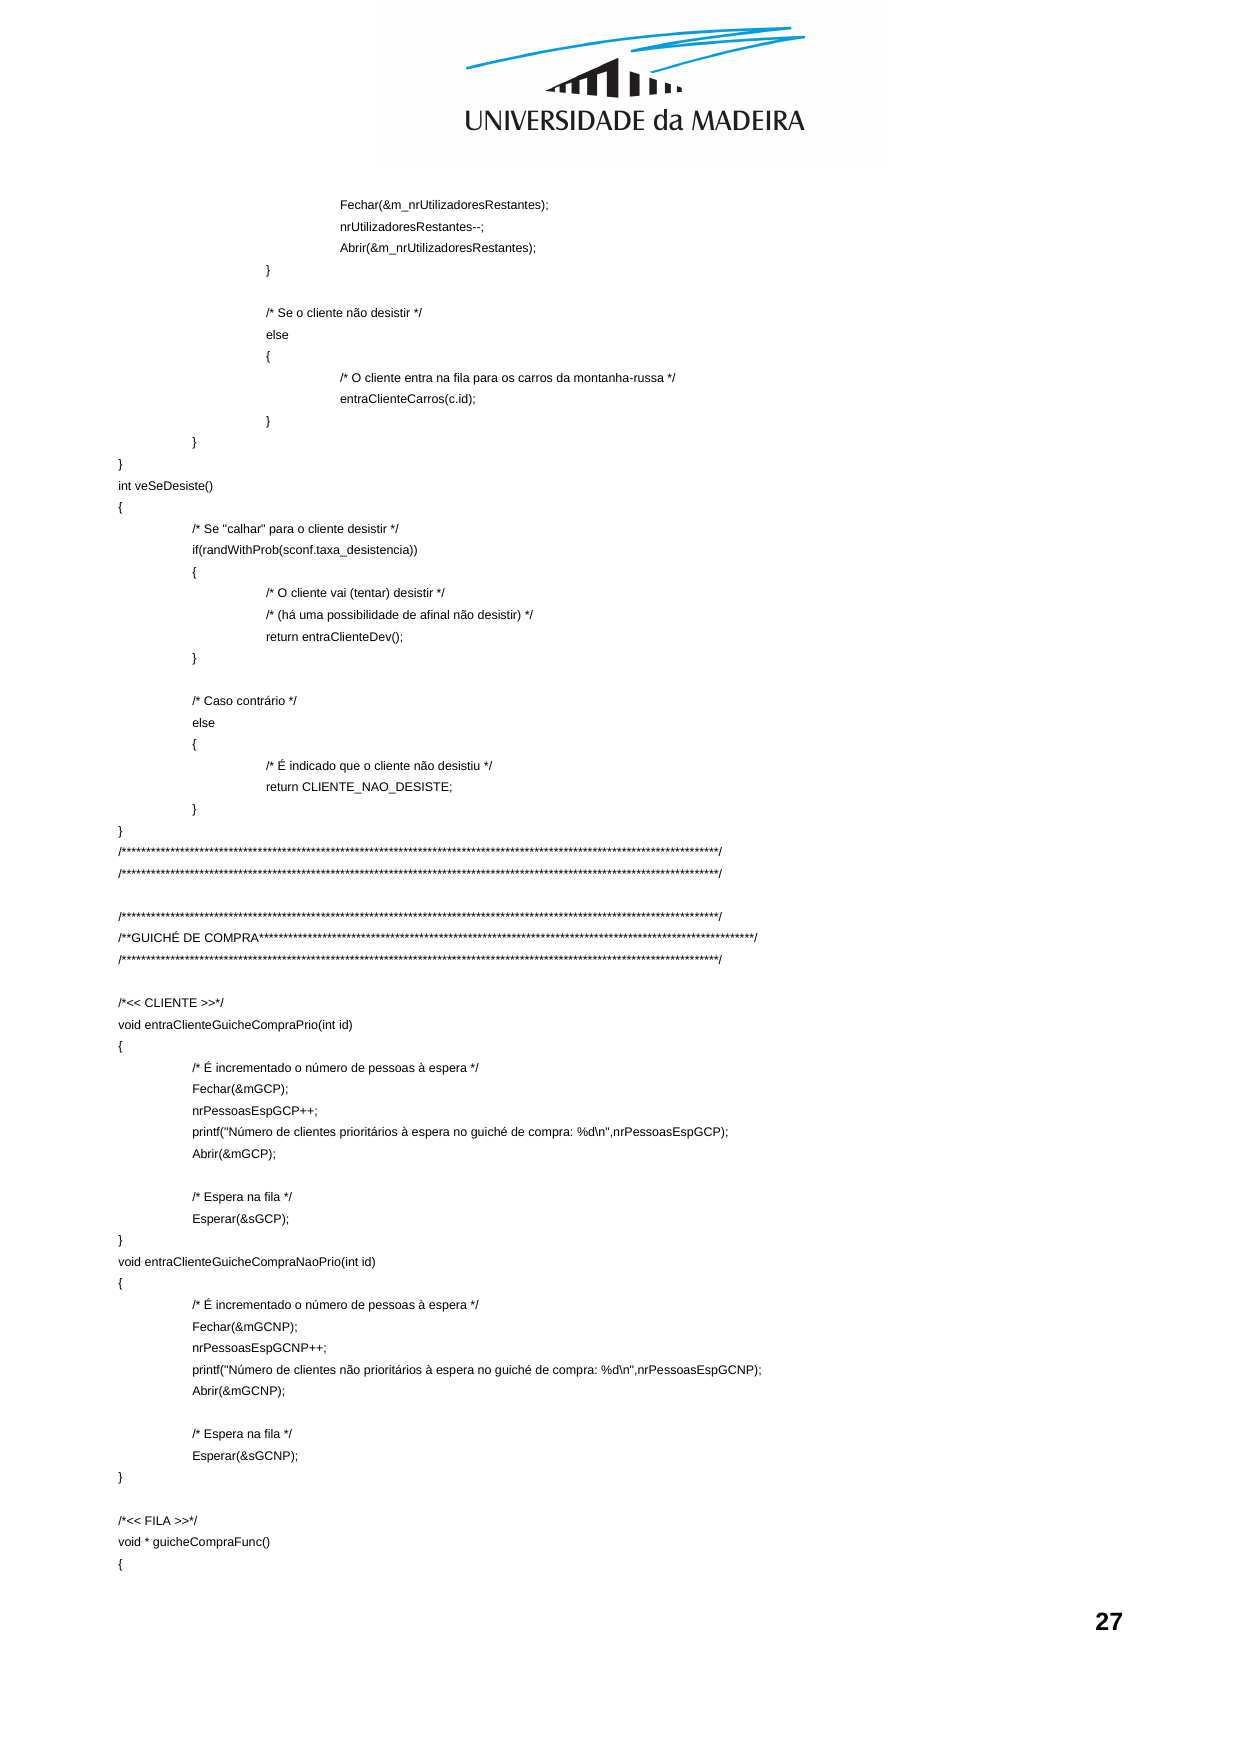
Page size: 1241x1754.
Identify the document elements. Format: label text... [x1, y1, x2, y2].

text } [118, 413, 1123, 428]
text nrUtilizadoresRestantes--; [118, 219, 1123, 234]
text /* Espera na fila */ [118, 1190, 1123, 1204]
text { [118, 1276, 1123, 1290]
text nrPessoasEspGCP++; [118, 1103, 1123, 1118]
text { [118, 1039, 1123, 1053]
text else [118, 327, 1123, 342]
text return CLIENTE_NAO_DESISTE; [118, 780, 1123, 794]
text /***************************************************************************************************************************/ [118, 845, 1123, 859]
text } [118, 1470, 1123, 1484]
text printf("Número de clientes não prioritários à espera no guiché de compra: %d\n",nrPessoasEspGCNP); [118, 1362, 1123, 1377]
text /* Espera na fila */ [118, 1427, 1123, 1441]
text } [118, 457, 1123, 471]
text void entraClienteGuicheCompraNaoPrio(int id) [118, 1254, 1123, 1269]
text { [118, 1556, 1123, 1571]
text { [118, 564, 1123, 579]
text } [118, 823, 1123, 838]
text Fechar(&mGCNP); [118, 1319, 1123, 1333]
text /**GUICHÉ DE COMPRA******************************************************************************************************/ [118, 931, 1123, 945]
text { [118, 737, 1123, 751]
text Esperar(&sGCP); [118, 1211, 1123, 1226]
text /* É incrementado o número de pessoas à espera */ [118, 1060, 1123, 1075]
text Fechar(&m_nrUtilizadoresRestantes); [118, 198, 1123, 212]
text } [118, 435, 1123, 449]
text if(randWithProb(sconf.taxa_desistencia)) [118, 543, 1123, 557]
text } [118, 802, 1123, 816]
text Fechar(&mGCP); [118, 1082, 1123, 1096]
text entraClienteCarros(c.id); [118, 392, 1123, 406]
text { [118, 500, 1123, 514]
text Abrir(&m_nrUtilizadoresRestantes); [118, 241, 1123, 255]
text void * guicheCompraFunc() [118, 1535, 1123, 1549]
text void entraClienteGuicheCompraPrio(int id) [118, 1017, 1123, 1032]
text printf("Número de clientes prioritários à espera no guiché de compra: %d\n",nrPessoasEspGCP); [118, 1125, 1123, 1139]
text { [118, 349, 1123, 363]
text /*<< CLIENTE >>*/ [118, 996, 1123, 1010]
text /* É incrementado o número de pessoas à espera */ [118, 1298, 1123, 1312]
text /*<< FILA >>*/ [118, 1513, 1123, 1528]
text /* Se "calhar" para o cliente desistir */ [118, 521, 1123, 536]
text /***************************************************************************************************************************/ [118, 953, 1123, 967]
text Abrir(&mGCP); [118, 1147, 1123, 1161]
picture [379, 0, 889, 165]
text nrPessoasEspGCNP++; [118, 1341, 1123, 1355]
text /***************************************************************************************************************************/ [118, 866, 1123, 881]
text return entraClienteDev(); [118, 629, 1123, 643]
text } [118, 651, 1123, 665]
text /* É indicado que o cliente não desistiu */ [118, 758, 1123, 773]
text /***************************************************************************************************************************/ [118, 909, 1123, 924]
text Esperar(&sGCNP); [118, 1448, 1123, 1463]
text /* Caso contrário */ [118, 694, 1123, 708]
text /* O cliente vai (tentar) desistir */ [118, 586, 1123, 600]
text Abrir(&mGCNP); [118, 1384, 1123, 1398]
text } [118, 1233, 1123, 1247]
text else [118, 715, 1123, 730]
text /* (há uma possibilidade de afinal não desistir) */ [118, 608, 1123, 622]
text } [118, 263, 1123, 277]
text /* O cliente entra na fila para os carros da montanha-russa */ [118, 370, 1123, 385]
text /* Se o cliente não desistir */ [118, 306, 1123, 320]
text int veSeDesiste() [118, 478, 1123, 493]
